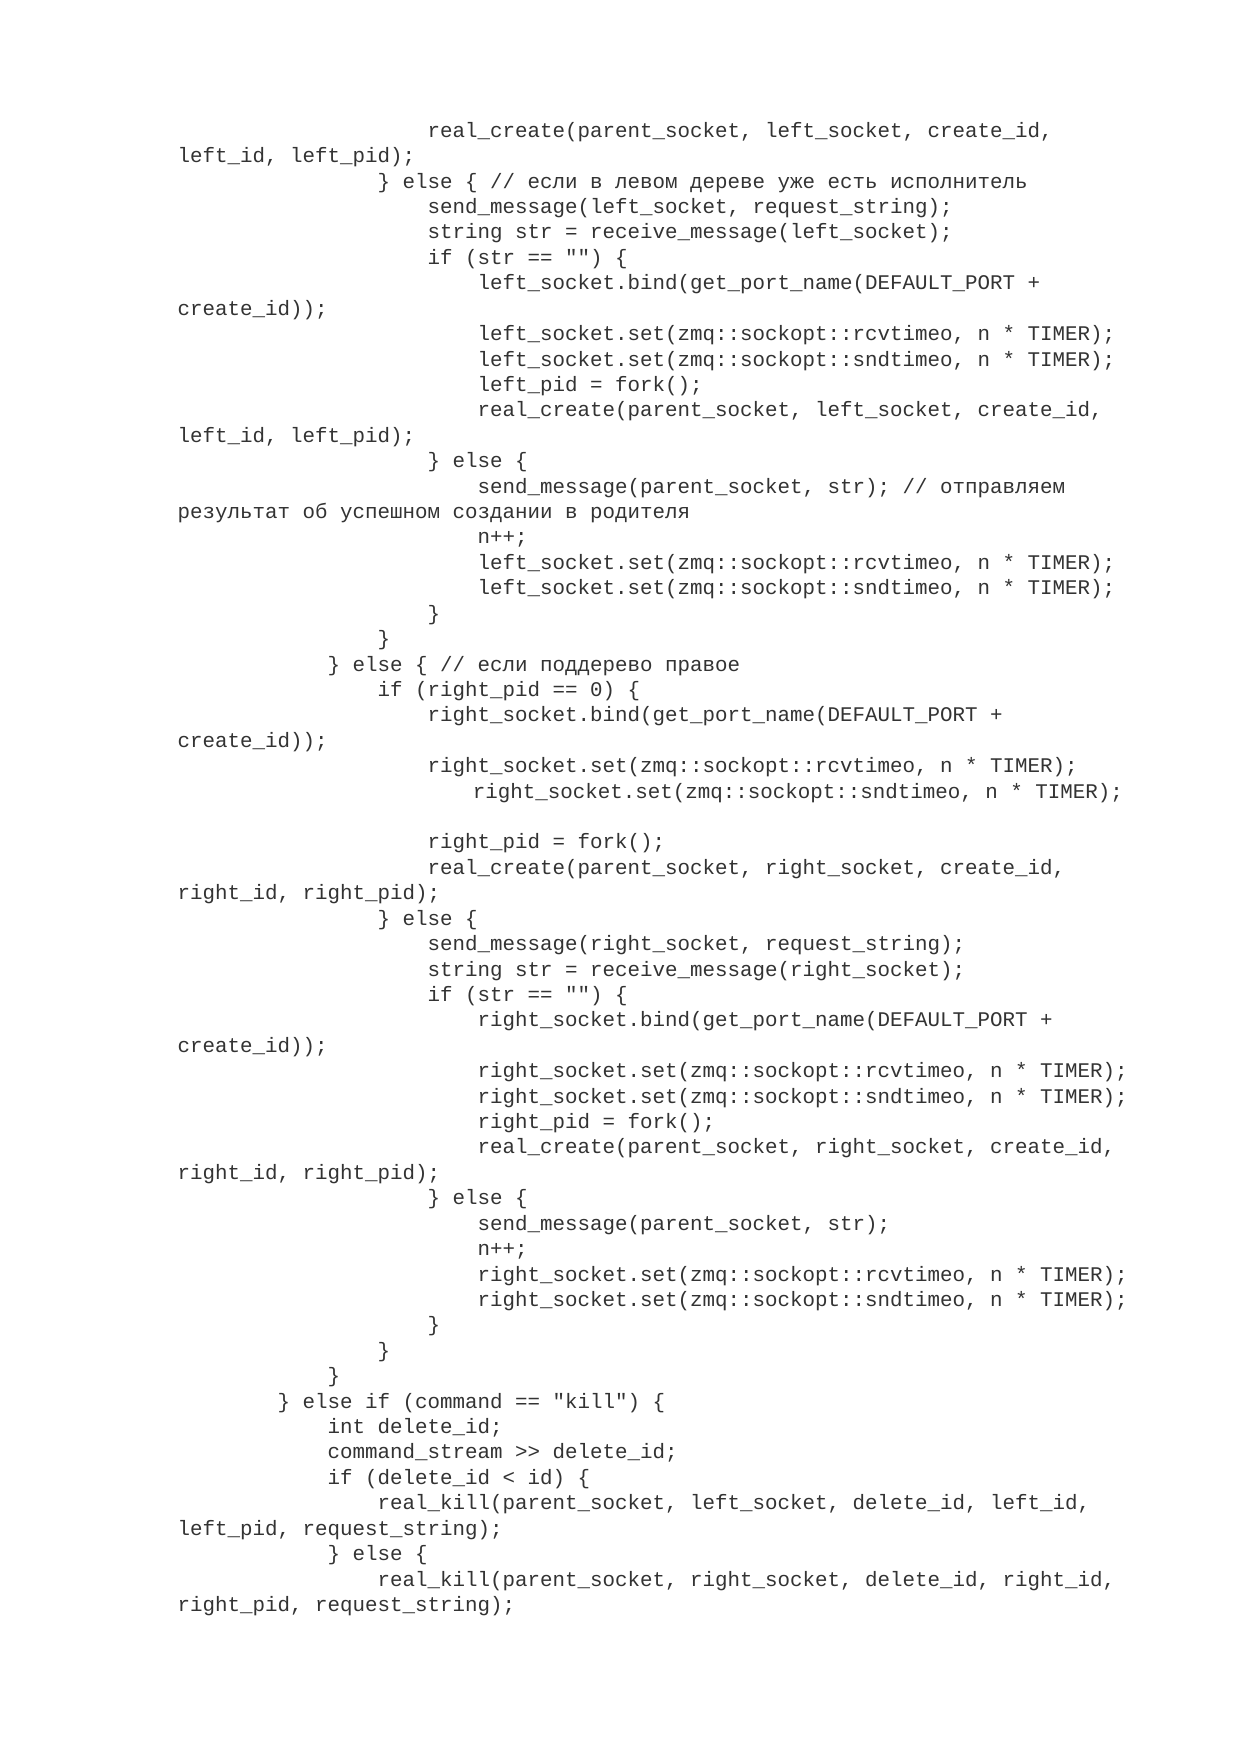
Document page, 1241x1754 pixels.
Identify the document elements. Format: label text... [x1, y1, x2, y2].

text } [177, 601, 1152, 626]
text string str = receive_message(left_socket); [177, 220, 1152, 245]
text real_create(parent_socket, left_socket, create_id, left_id, left_pid); [177, 118, 1152, 169]
text left_socket.set(zmq::sockopt::sndtimeo, n * TIMER); [177, 576, 1152, 601]
text right_socket.bind(get_port_name(DEFAULT_PORT + create_id)); [177, 703, 1152, 753]
text send_message(left_socket, request_string); [177, 194, 1152, 220]
text right_pid = fork(); [177, 1109, 1152, 1135]
text n++; [177, 1236, 1152, 1262]
text n++; [177, 525, 1152, 550]
text send_message(parent_socket, str); [177, 1211, 1152, 1236]
text } [177, 1363, 1152, 1389]
text right_socket.set(zmq::sockopt::sndtimeo, n * TIMER); [177, 1287, 1152, 1313]
text left_socket.set(zmq::sockopt::rcvtimeo, n * TIMER); [177, 321, 1152, 347]
text right_socket.set(zmq::sockopt::rcvtimeo, n * TIMER); [177, 753, 1152, 779]
text } [177, 1338, 1152, 1363]
text command_stream >> delete_id; [177, 1440, 1152, 1465]
text } else { // если в левом дереве уже есть исполнитель [177, 169, 1152, 194]
text } else { // если поддерево правое [177, 652, 1152, 677]
text send_message(parent_socket, str); // отправляем результат об успешном создании в родителя [177, 474, 1152, 525]
text } else { [177, 448, 1152, 474]
text right_socket.set(zmq::sockopt::sndtimeo, n * TIMER); [177, 779, 1152, 804]
text real_kill(parent_socket, left_socket, delete_id, left_id, left_pid, request_string); [177, 1491, 1152, 1541]
text if (right_pid == 0) { [177, 677, 1152, 703]
text } [177, 1313, 1152, 1338]
text send_message(right_socket, request_string); [177, 931, 1152, 957]
text if (str == "") { [177, 982, 1152, 1008]
text } else { [177, 1541, 1152, 1567]
text left_socket.set(zmq::sockopt::sndtimeo, n * TIMER); [177, 347, 1152, 372]
text if (str == "") { [177, 245, 1152, 271]
text real_create(parent_socket, right_socket, create_id, right_id, right_pid); [177, 1135, 1152, 1186]
text right_pid = fork(); [177, 830, 1152, 855]
text } [177, 626, 1152, 652]
text int delete_id; [177, 1414, 1152, 1440]
text real_create(parent_socket, right_socket, create_id, right_id, right_pid); [177, 855, 1152, 906]
text right_socket.bind(get_port_name(DEFAULT_PORT + create_id)); [177, 1008, 1152, 1058]
text left_socket.bind(get_port_name(DEFAULT_PORT + create_id)); [177, 271, 1152, 321]
text real_create(parent_socket, left_socket, create_id, left_id, left_pid); [177, 398, 1152, 448]
text string str = receive_message(right_socket); [177, 957, 1152, 982]
text } else if (command == "kill") { [177, 1389, 1152, 1414]
text right_socket.set(zmq::sockopt::rcvtimeo, n * TIMER); [177, 1262, 1152, 1287]
text } else { [177, 906, 1152, 931]
text right_socket.set(zmq::sockopt::sndtimeo, n * TIMER); [177, 1084, 1152, 1109]
text } else { [177, 1186, 1152, 1211]
text real_kill(parent_socket, right_socket, delete_id, right_id, right_pid, request_string); [177, 1567, 1152, 1618]
text left_socket.set(zmq::sockopt::rcvtimeo, n * TIMER); [177, 550, 1152, 576]
text right_socket.set(zmq::sockopt::rcvtimeo, n * TIMER); [177, 1058, 1152, 1084]
text if (delete_id < id) { [177, 1465, 1152, 1491]
text left_pid = fork(); [177, 372, 1152, 398]
